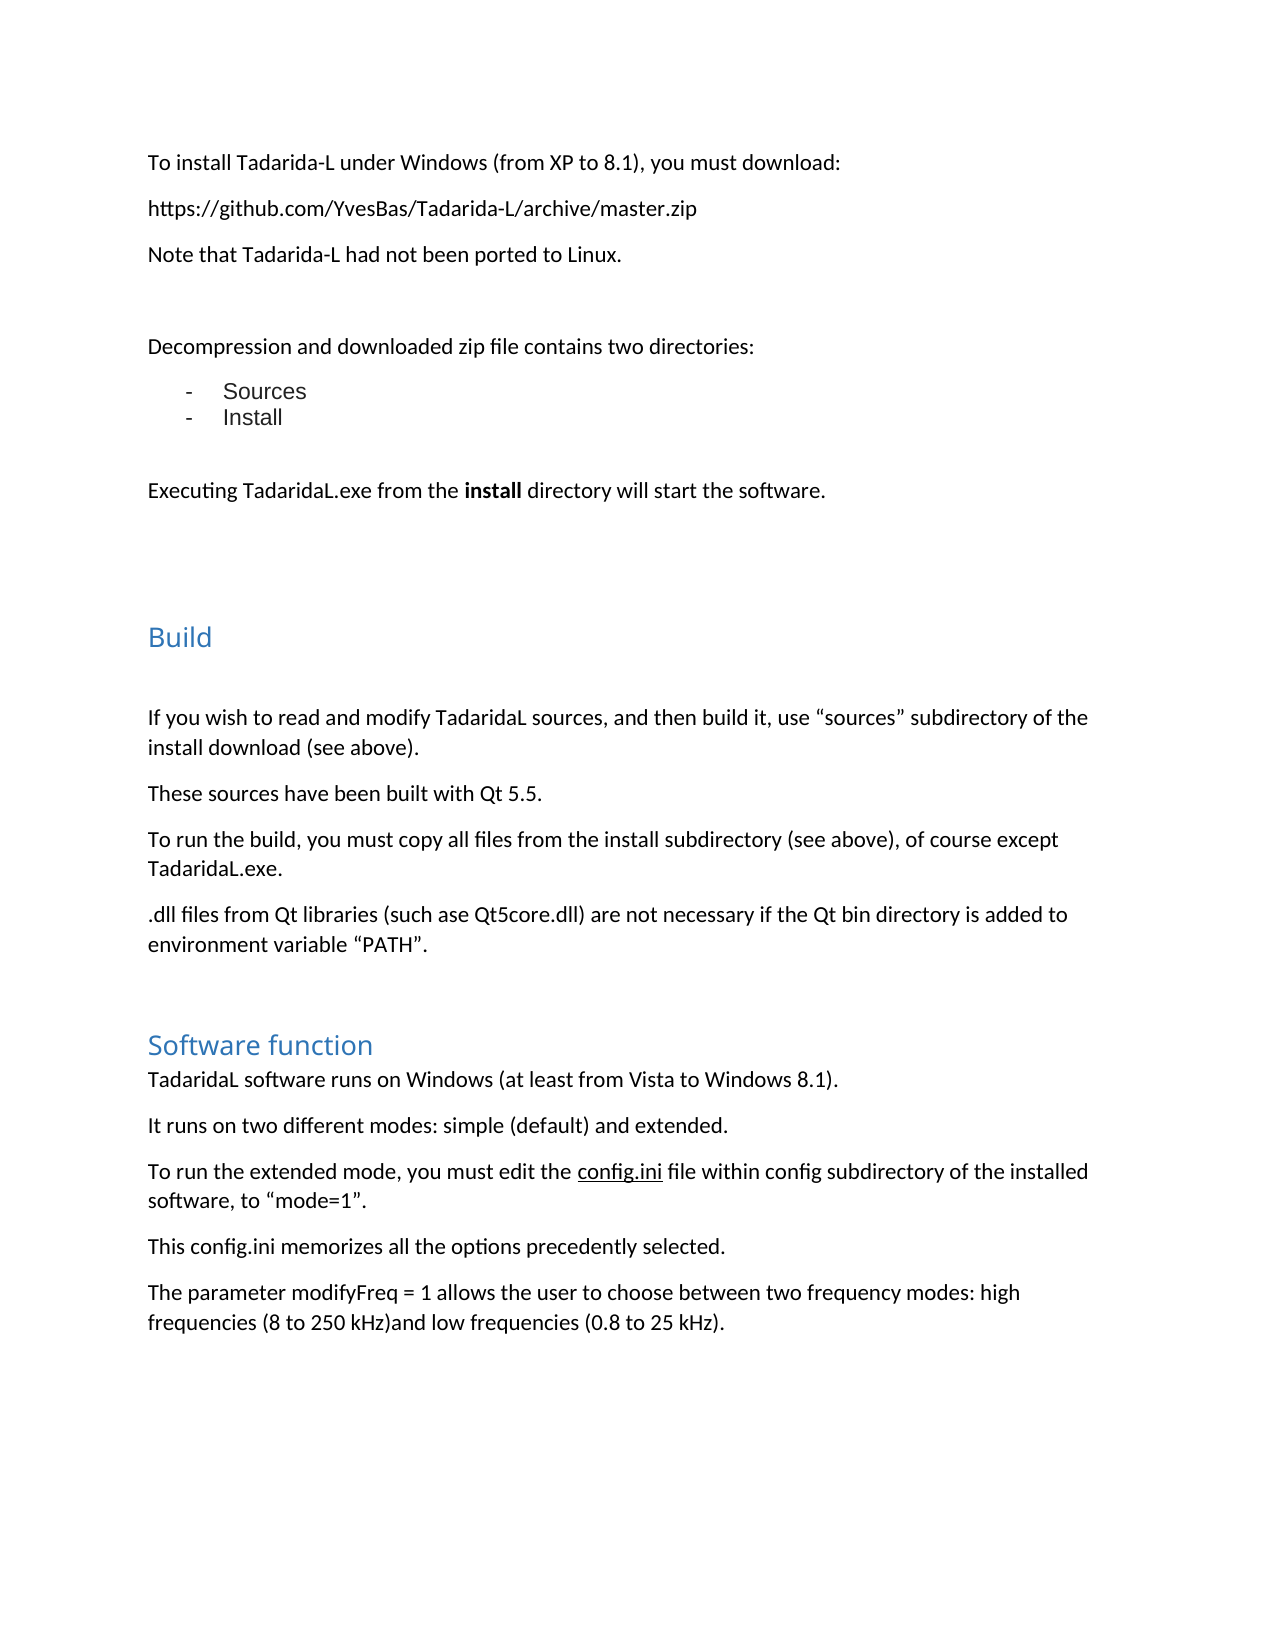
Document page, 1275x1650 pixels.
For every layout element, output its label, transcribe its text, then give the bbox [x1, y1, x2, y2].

text Note that Tadarida-L had not been ported to Linux. [148, 240, 1127, 268]
list Install [185, 404, 1127, 431]
subtitle Build [148, 619, 1127, 656]
text If you wish to read and modify TadaridaL sources, and then build it, use “sources” subdirectory of the install download (see above). [148, 703, 1127, 761]
subtitle Software function [148, 1026, 1127, 1063]
text TadaridaL software runs on Windows (at least from Vista to Windows 8.1). [148, 1065, 1127, 1093]
list Sources [185, 378, 1127, 404]
text This config.ini memorizes all the options precedently selected. [148, 1232, 1127, 1260]
text https://github.com/YvesBas/Tadarida-L/archive/master.zip [148, 194, 1127, 222]
text Decompression and downloaded zip file contains two directories: [148, 332, 1127, 360]
text .dll files from Qt libraries (such ase Qt5core.dll) are not necessary if the Qt bin directory is added to environment variable “PATH”. [148, 900, 1127, 958]
text To run the build, you must copy all files from the install subdirectory (see above), of course except TadaridaL.exe. [148, 825, 1127, 882]
text To run the extended mode, you must edit the config.ini file within config subdirectory of the installed software, to “mode=1”. [148, 1157, 1127, 1214]
text These sources have been built with Qt 5.5. [148, 779, 1127, 807]
text The parameter modifyFreq = 1 allows the user to choose between two frequency modes: high frequencies (8 to 250 kHz)and low frequencies (0.8 to 25 kHz). [148, 1278, 1127, 1336]
text To install Tadarida-L under Windows (from XP to 8.1), you must download: [148, 148, 1127, 176]
text It runs on two different modes: simple (default) and extended. [148, 1111, 1127, 1139]
text Executing TadaridaL.exe from the install directory will start the software. [148, 477, 1127, 504]
